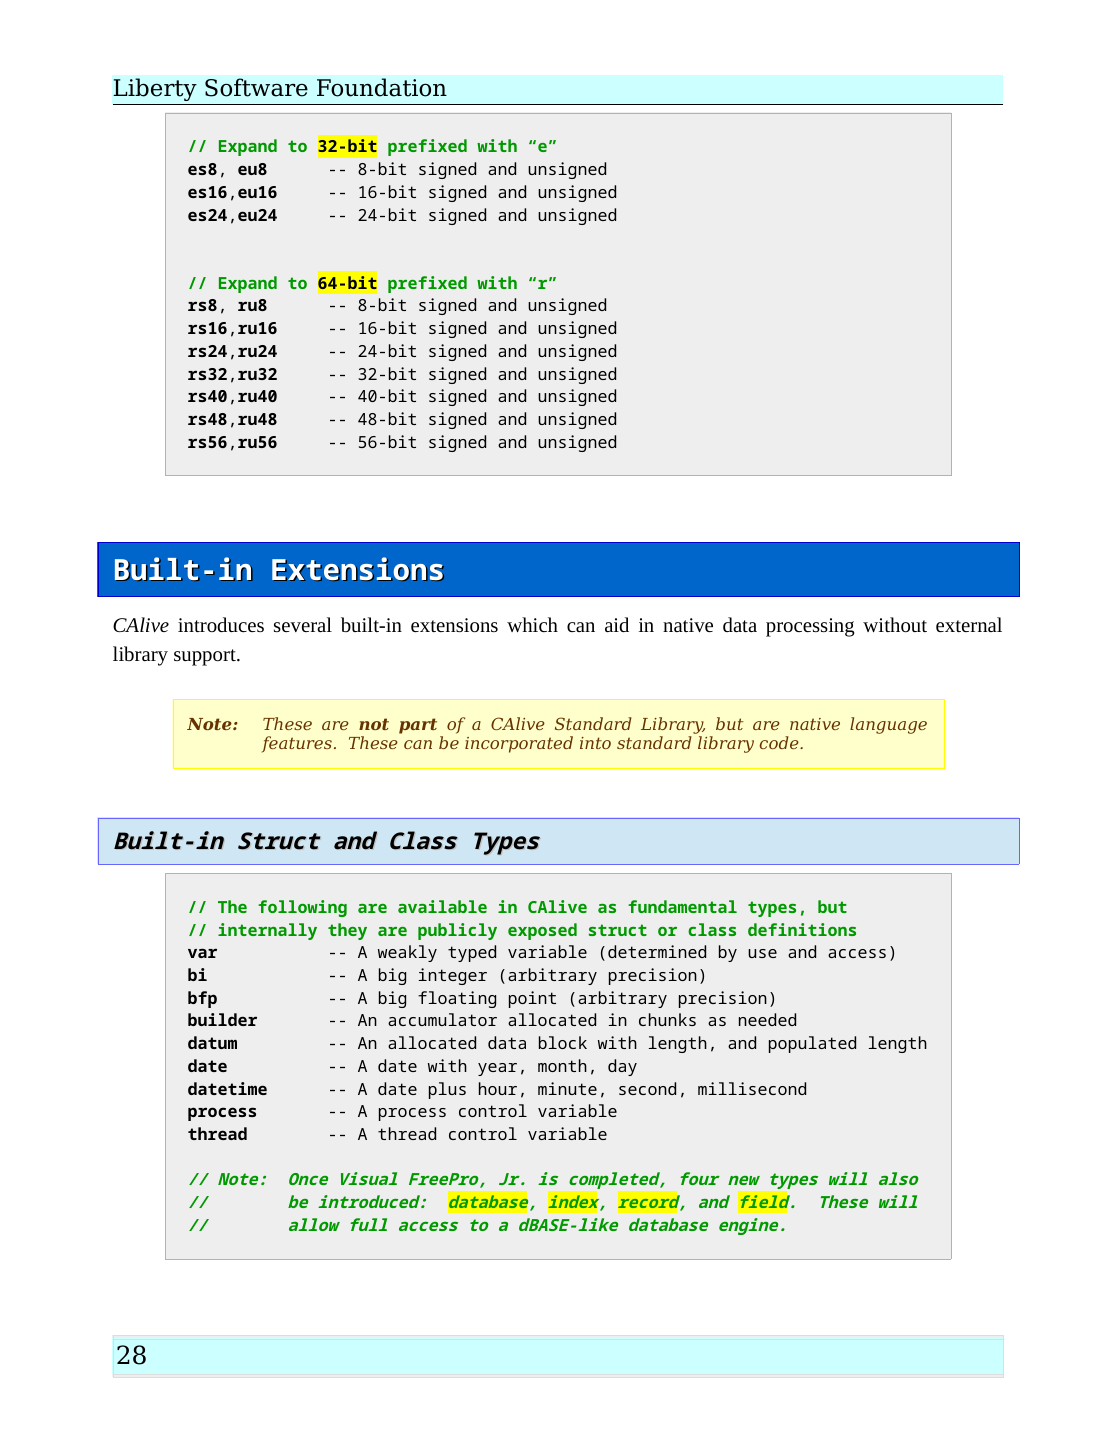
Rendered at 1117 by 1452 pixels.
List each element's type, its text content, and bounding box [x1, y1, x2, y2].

subtitle Built-in Struct and Class Types [99, 819, 1019, 864]
text CAlive introduces several built-in extensions which can aid in native data processing without external library support. [112, 613, 1003, 666]
subtitle Built-in Extensions [99, 543, 1019, 596]
text Note: These are not part of a CAlive Standard Library, but are native language features. These can be incorporated into standard library code. [174, 700, 944, 768]
text // The following are available in CAlive as fundamental types, but // internally they are publicly exposed struct or class definitions var -- A weakly typed variable (determined by use and access) bi -- A big integer (arbitrary precision) bfp -- A big floating point (arbitrary precision) builder -- An accumulator allocated in chunks as needed datum -- An allocated data block with length, and populated length date -- A date with year, month, day datetime -- A date plus hour, minute, second, millisecond process -- A process control variable thread -- A thread control variable // Note: Once Visual FreePro, Jr. is completed, four new types will also // be introduced: database, index, record, and field. These will // allow full access to a dBASE-like database engine. [166, 874, 951, 1259]
text // Expand to 32-bit prefixed with “e” es8, eu8 -- 8-bit signed and unsigned es16,eu16 -- 16-bit signed and unsigned es24,eu24 -- 24-bit signed and unsigned // Expand to 64-bit prefixed with “r” rs8, ru8 -- 8-bit signed and unsigned rs16,ru16 -- 16-bit signed and unsigned rs24,ru24 -- 24-bit signed and unsigned rs32,ru32 -- 32-bit signed and unsigned rs40,ru40 -- 40-bit signed and unsigned rs48,ru48 -- 48-bit signed and unsigned rs56,ru56 -- 56-bit signed and unsigned [166, 114, 951, 475]
